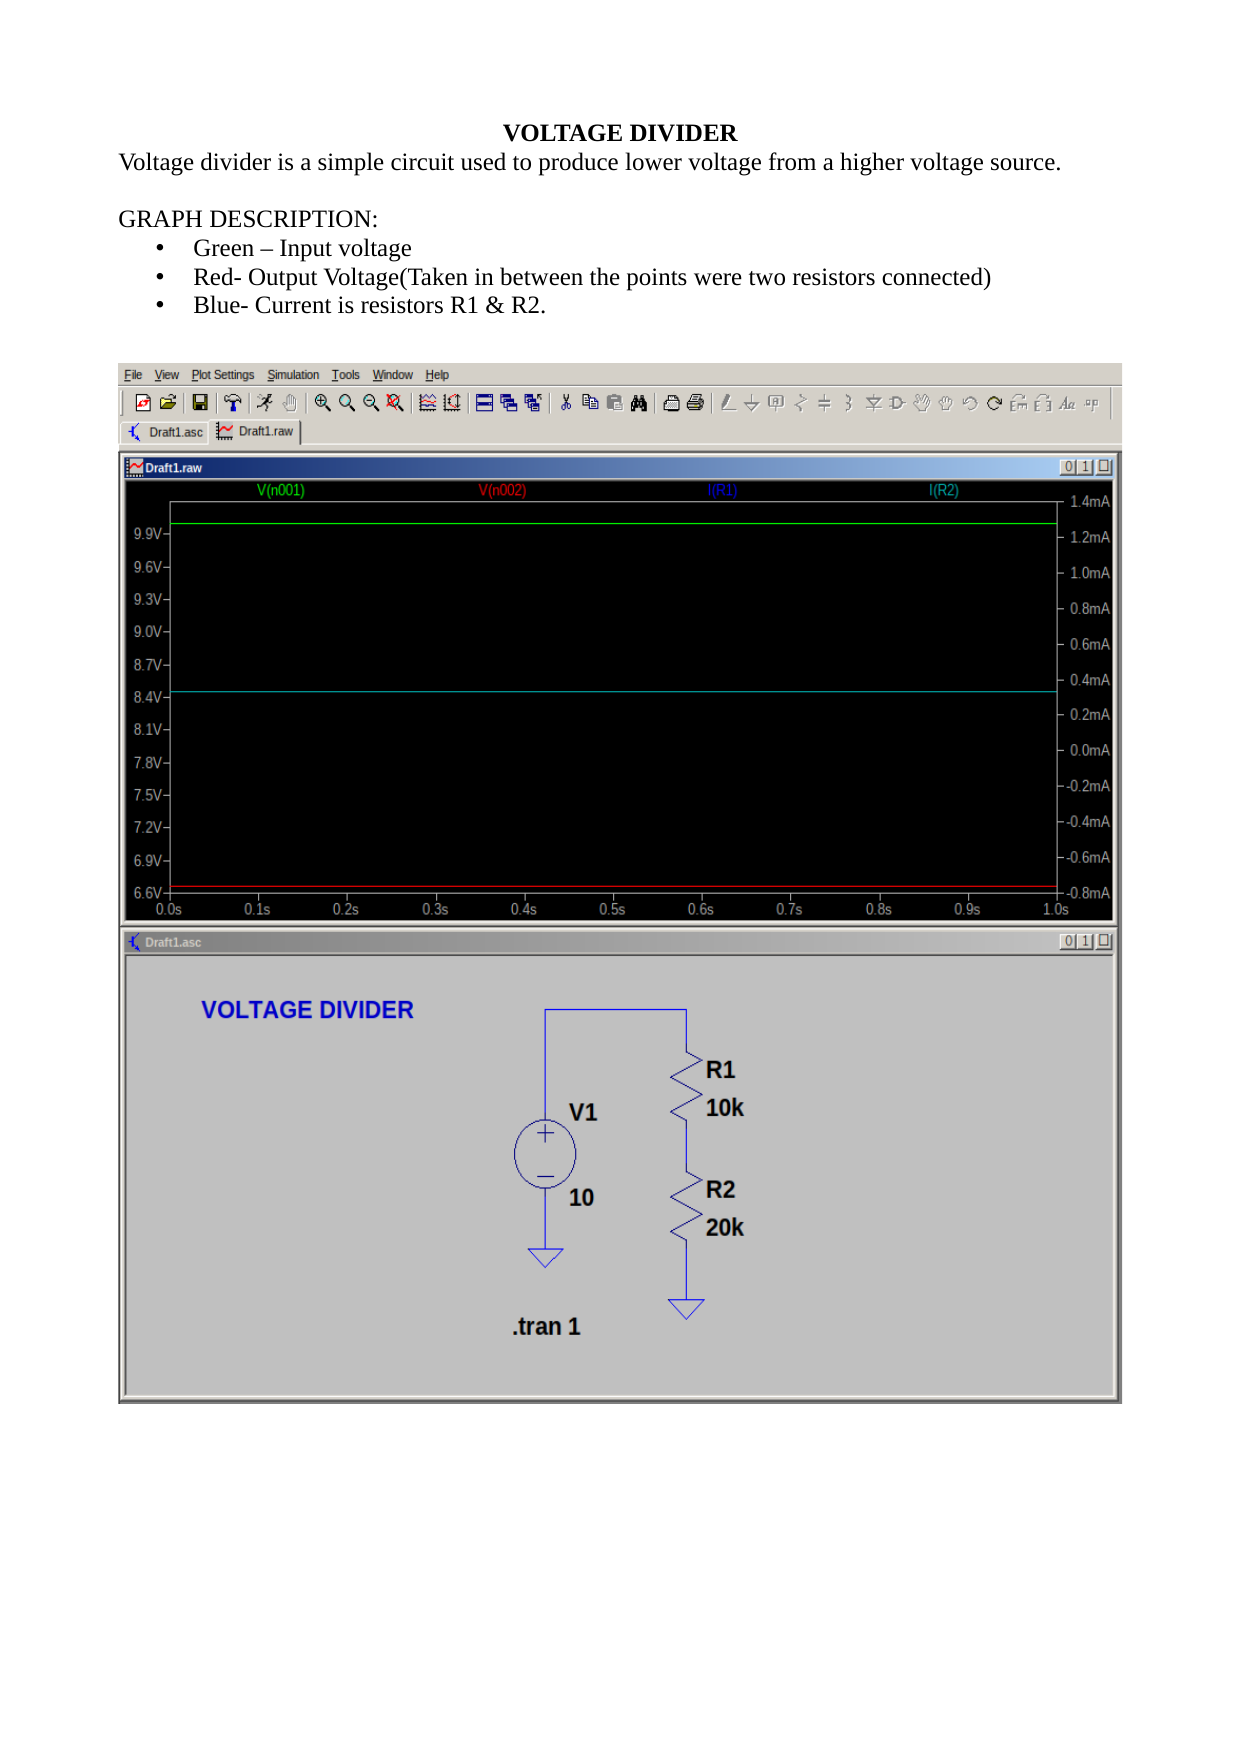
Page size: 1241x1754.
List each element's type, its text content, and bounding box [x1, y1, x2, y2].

text Voltage divider is a simple circuit used to produce lower voltage from a higher voltage source. [118, 147, 1122, 176]
list Red- Output Voltage(Taken in between the points were two resistors connected) [156, 262, 1122, 291]
text GRAPH DESCRIPTION: [118, 204, 1122, 233]
list Blue- Current is resistors R1 & R2. [156, 291, 1122, 319]
text VOLTAGE DIVIDER [118, 118, 1122, 147]
picture [118, 363, 1123, 1404]
list Green – Input voltage [156, 233, 1122, 262]
